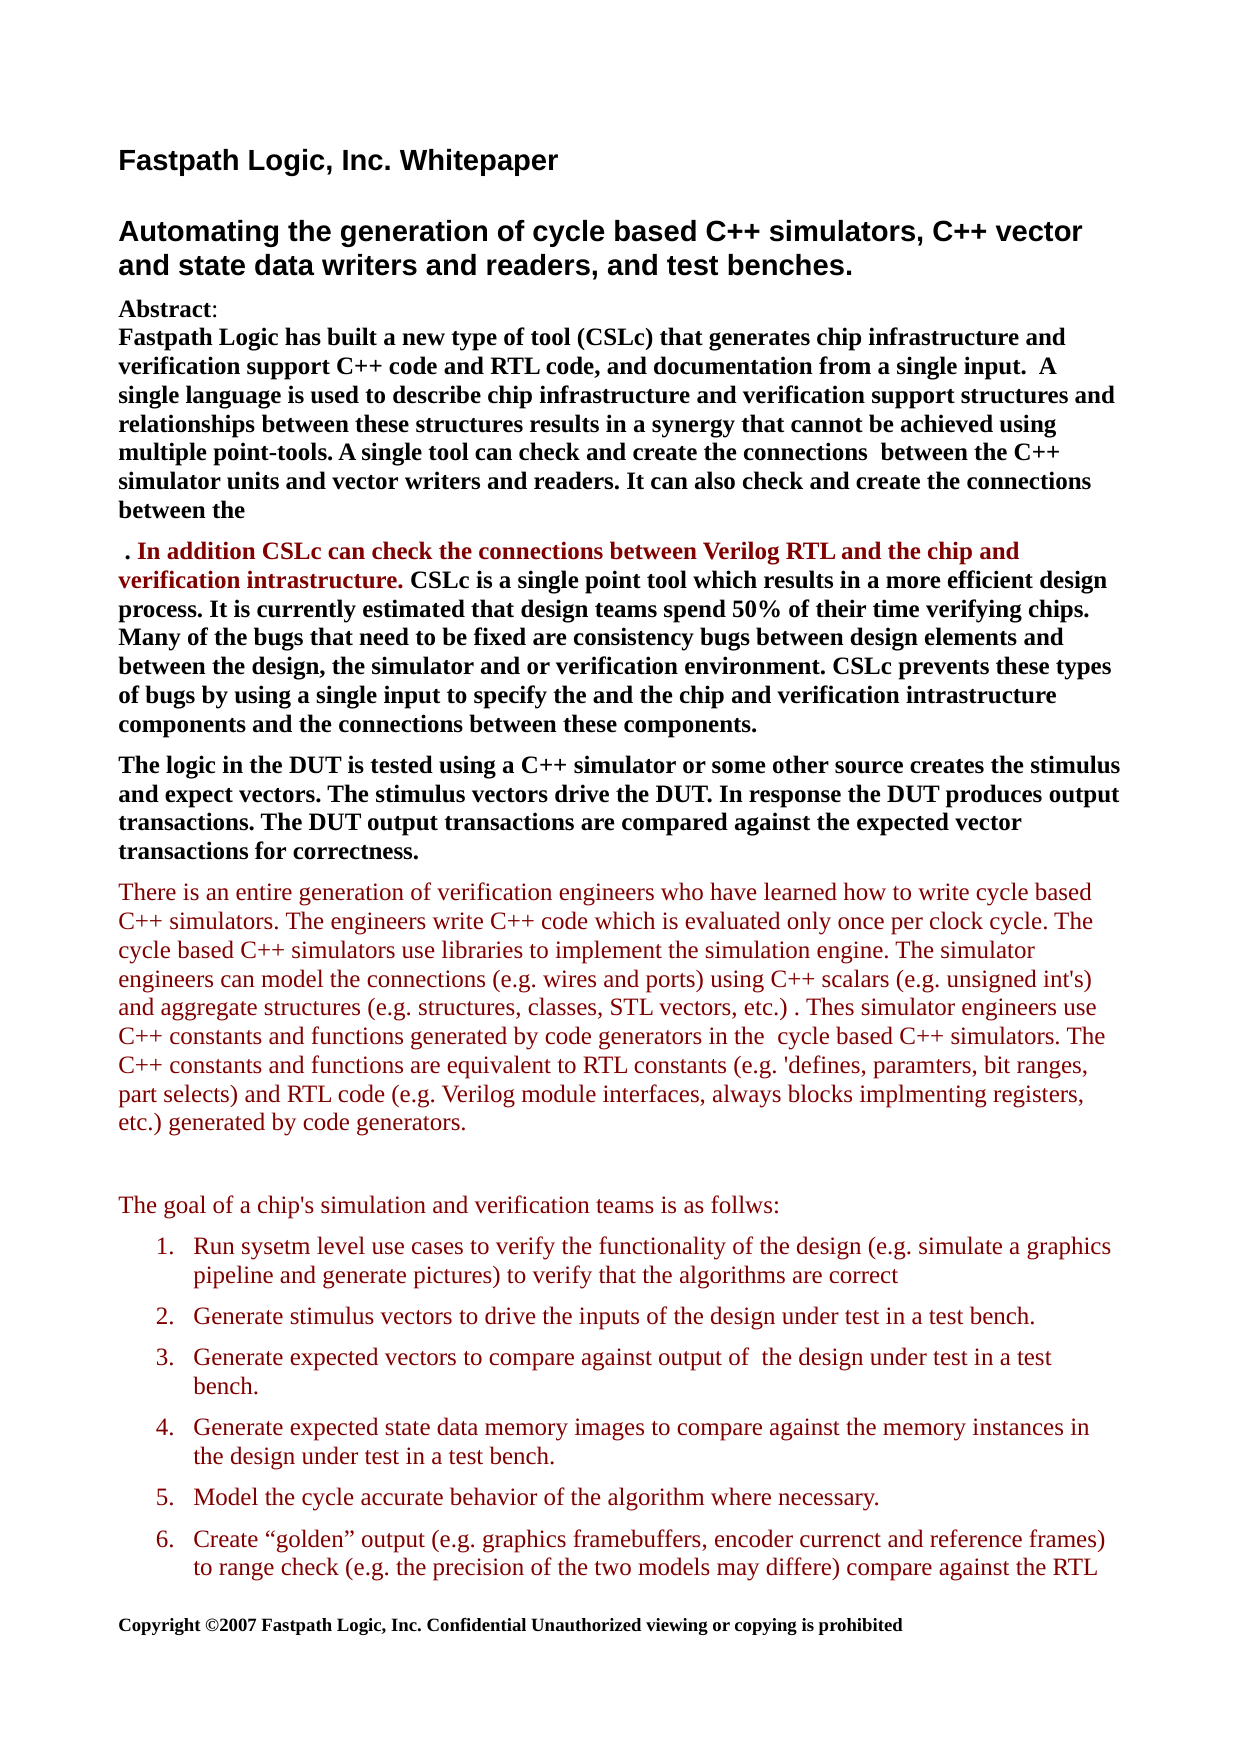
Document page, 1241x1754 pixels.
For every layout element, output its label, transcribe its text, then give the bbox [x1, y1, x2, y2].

list Generate expected state data memory images to compare against the memory instances in the design under test in a test bench. [156, 1412, 1122, 1470]
text The logic in the DUT is tested using a C++ simulator or some other source creates the stimulus and expect vectors. The stimulus vectors drive the DUT. In response the DUT produces output transactions. The DUT output transactions are compared against the expected vector transactions for correctness. [118, 750, 1122, 865]
text Abstract: [118, 294, 1122, 322]
list Create “golden” output (e.g. graphics framebuffers, encoder currenct and reference frames) to range check (e.g. the precision of the two models may differe) compare against the RTL [156, 1524, 1122, 1581]
text The goal of a chip's simulation and verification teams is as follws: [118, 1190, 1122, 1219]
text There is an entire generation of verification engineers who have learned how to write cycle based C++ simulators. The engineers write C++ code which is evaluated only once per clock cycle. The cycle based C++ simulators use libraries to implement the simulation engine. The simulator engineers can model the connections (e.g. wires and ports) using C++ scalars (e.g. unsigned int's) and aggregate structures (e.g. structures, classes, STL vectors, etc.) . Thes simulator engineers use C++ constants and functions generated by code generators in the cycle based C++ simulators. The C++ constants and functions are equivalent to RTL constants (e.g. 'defines, paramters, bit ranges, part selects) and RTL code (e.g. Verilog module interfaces, always blocks implmenting registers, etc.) generated by code generators. [118, 877, 1122, 1136]
subtitle Fastpath Logic, Inc. Whitepaper [118, 143, 1122, 177]
text . In addition CSLc can check the connections between Verilog RTL and the chip and verification intrastructure. CSLc is a single point tool which results in a more efficient design process. It is currently estimated that design teams spend 50% of their time verifying chips. Many of the bugs that need to be fixed are consistency bugs between design elements and between the design, the simulator and or verification environment. CSLc prevents these types of bugs by using a single input to specify the and the chip and verification intrastructure components and the connections between these components. [118, 536, 1122, 737]
list Run sysetm level use cases to verify the functionality of the design (e.g. simulate a graphics pipeline and generate pictures) to verify that the algorithms are correct [156, 1231, 1122, 1289]
list Model the cycle accurate behavior of the algorithm where necessary. [156, 1482, 1122, 1511]
list Generate expected vectors to compare against output of the design under test in a test bench. [156, 1342, 1122, 1400]
text Fastpath Logic has built a new type of tool (CSLc) that generates chip infrastructure and verification support C++ code and RTL code, and documentation from a single input. A single language is used to describe chip infrastructure and verification support structures and relationships between these structures results in a synergy that cannot be achieved using multiple point-tools. A single tool can check and create the connections between the C++ simulator units and vector writers and readers. It can also check and create the connections between the [118, 322, 1122, 524]
list Generate stimulus vectors to drive the inputs of the design under test in a test bench. [156, 1301, 1122, 1330]
subtitle Automating the generation of cycle based C++ simulators, C++ vector and state data writers and readers, and test benches. [118, 214, 1122, 281]
